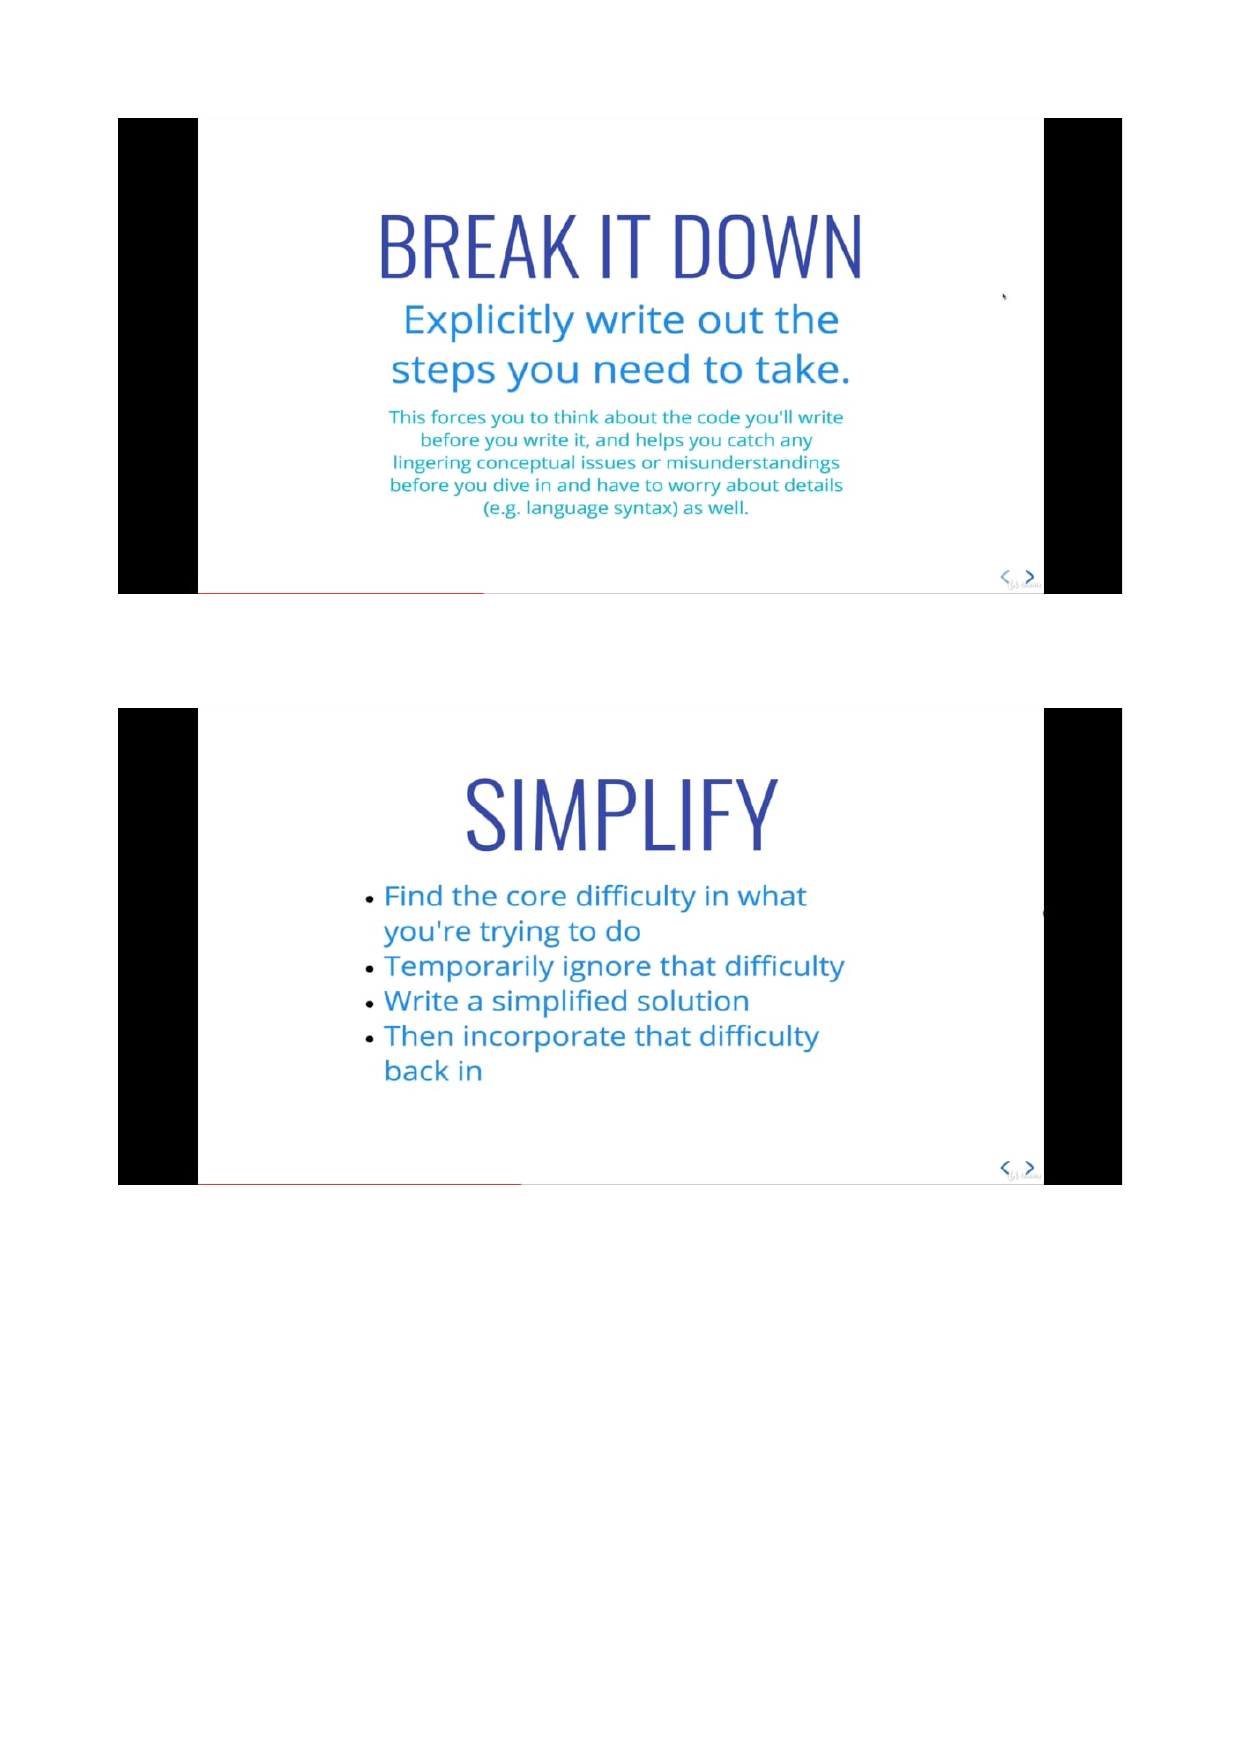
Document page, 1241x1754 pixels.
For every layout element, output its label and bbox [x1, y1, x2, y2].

picture [118, 708, 1123, 1185]
picture [118, 118, 1123, 594]
